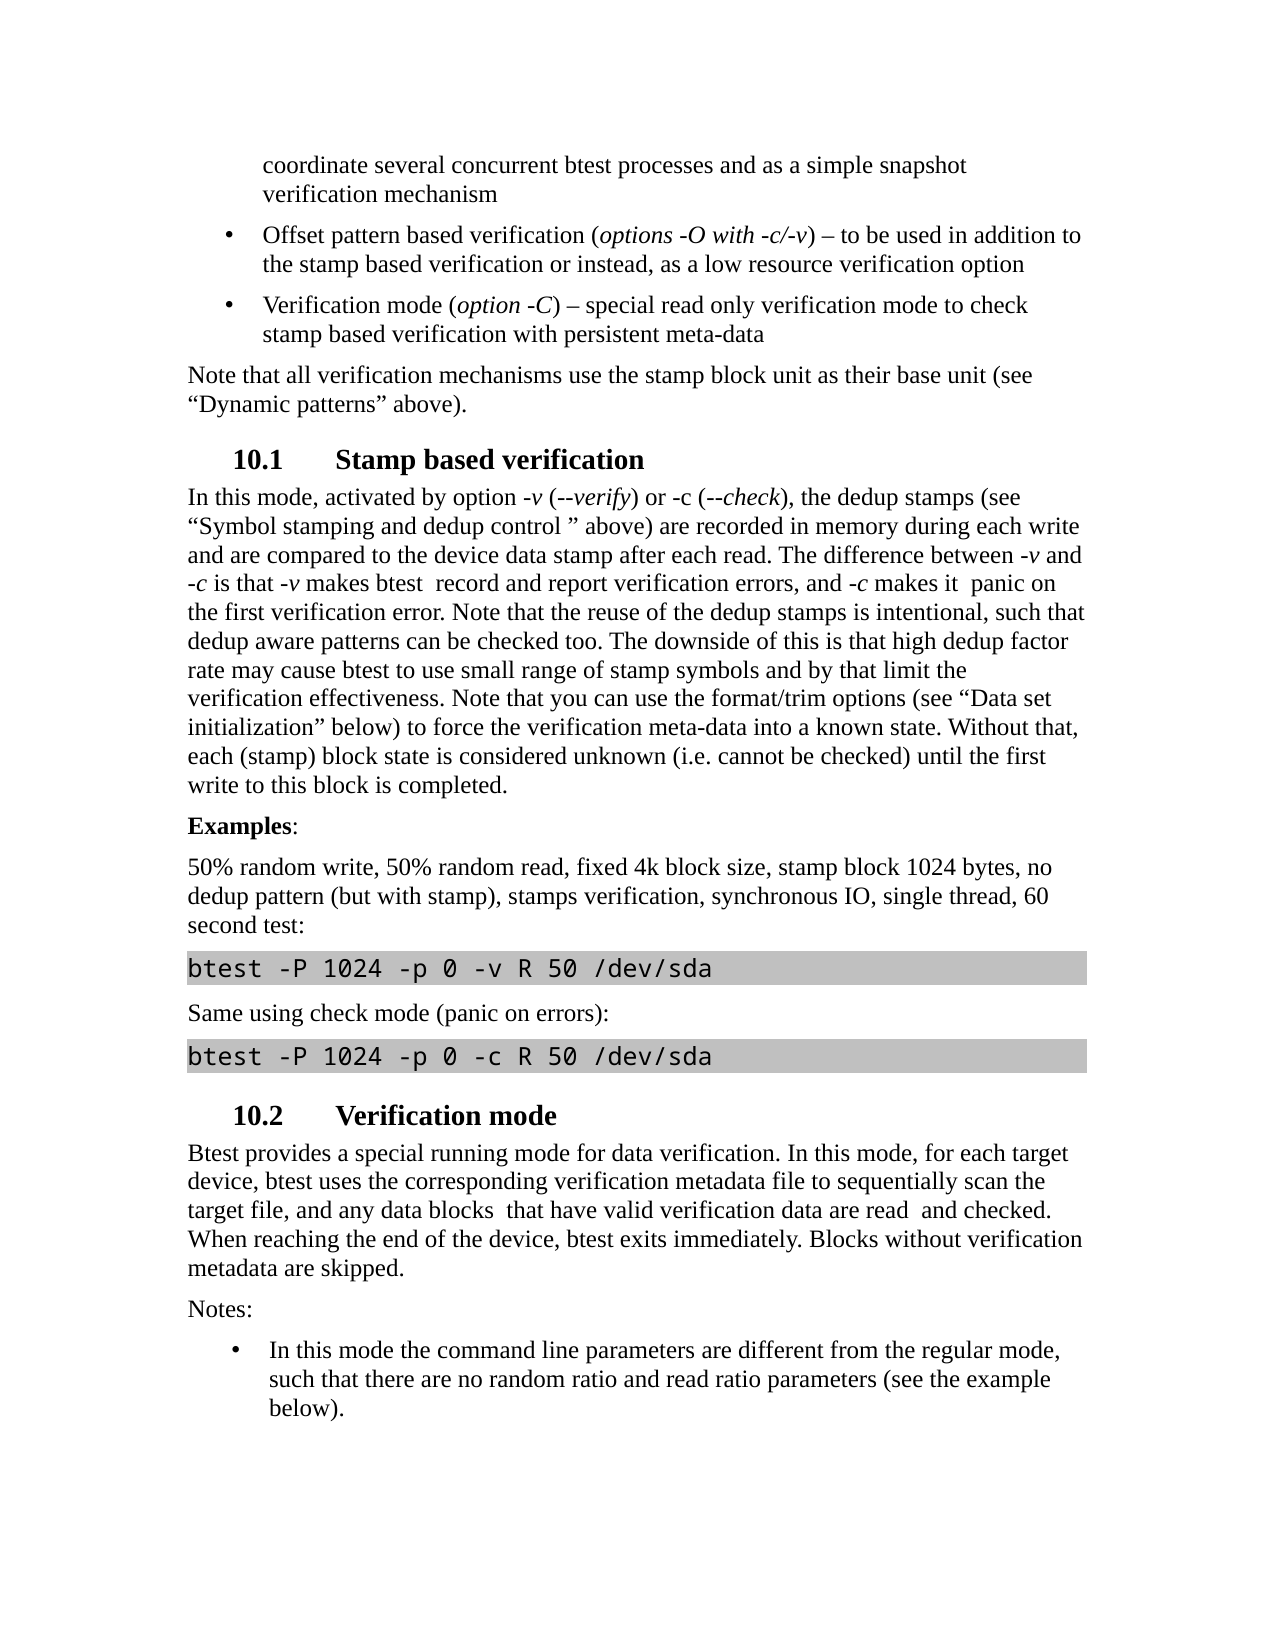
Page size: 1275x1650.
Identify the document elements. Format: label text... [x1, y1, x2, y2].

list coordinate several concurrent btest processes and as a simple snapshot verification mechanism [225, 150, 1087, 207]
list In this mode the command line parameters are different from the regular mode, such that there are no random ratio and read ratio parameters (see the example below). [231, 1335, 1087, 1421]
list Offset pattern based verification (options -O with -c/-v) – to be used in addition to the stamp based verification or instead, as a low resource verification option [225, 220, 1087, 277]
text Btest provides a special running mode for data verification. In this mode, for each target device, btest uses the corresponding verification metadata file to sequentially scan the target file, and any data blocks that have valid verification data are read and checked. When reaching the end of the device, btest exits immediately. Blocks without verification metadata are skipped. [187, 1138, 1087, 1281]
text Note that all verification mechanisms use the stamp block unit as their base unit (see “Dynamic patterns” above). [187, 360, 1087, 417]
subtitle Stamp based verification [225, 442, 1087, 476]
text In this mode, activated by option -v (--verify) or -c (--check), the dedup stamps (see “Symbol stamping and dedup control ” above) are recorded in memory during each write and are compared to the device data stamp after each read. The difference between -v and -c is that -v makes btest record and report verification errors, and -c makes it panic on the first verification error. Note that the reuse of the dedup stamps is intentional, such that dedup aware patterns can be checked too. The downside of this is that high dedup factor rate may cause btest to use small range of stamp symbols and by that limit the verification effectiveness. Note that you can use the format/trim options (see “Data set initialization” below) to force the verification meta-data into a known state. Without that, each (stamp) block state is considered unknown (i.e. cannot be checked) until the first write to this block is completed. [187, 482, 1087, 798]
text btest -P 1024 -p 0 -v R 50 /dev/sda [187, 951, 1087, 985]
text 50% random write, 50% random read, fixed 4k block size, stamp block 1024 bytes, no dedup pattern (but with stamp), stamps verification, synchronous IO, single thread, 60 second test: [187, 852, 1087, 938]
text btest -P 1024 -p 0 -c R 50 /dev/sda [187, 1039, 1087, 1073]
subtitle Verification mode [225, 1098, 1087, 1131]
text Notes: [187, 1294, 1087, 1323]
list Verification mode (option -C) – special read only verification mode to check stamp based verification with persistent meta-data [225, 290, 1087, 347]
text Examples: [187, 811, 1087, 840]
text Same using check mode (panic on errors): [187, 998, 1087, 1026]
